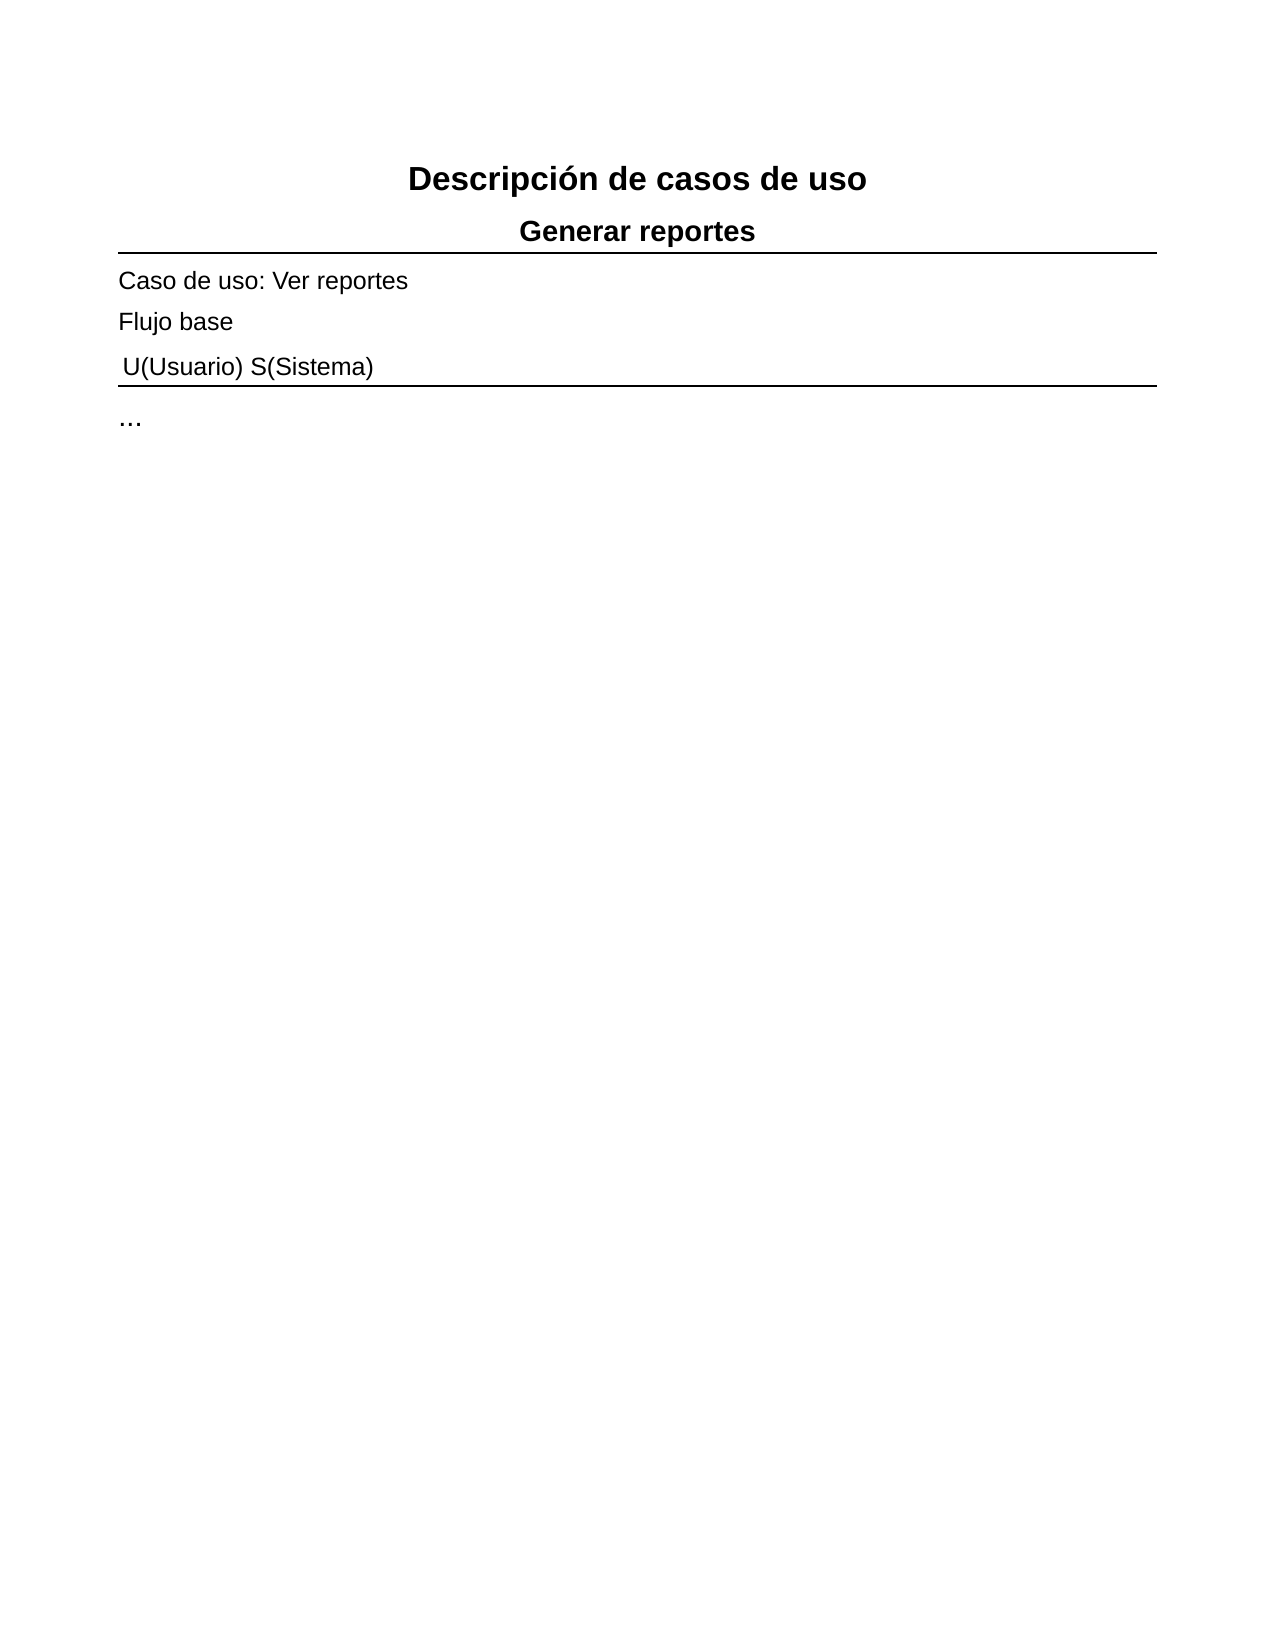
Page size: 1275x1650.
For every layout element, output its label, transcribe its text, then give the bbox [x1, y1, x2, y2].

text Generar reportes [118, 209, 1157, 252]
text Caso de uso: Ver reportes [118, 266, 1157, 295]
text ... [118, 399, 1157, 433]
text Flujo base [118, 307, 1157, 336]
text U(Usuario) S(Sistema) [118, 348, 1157, 385]
text Descripción de casos de uso [118, 159, 1157, 197]
